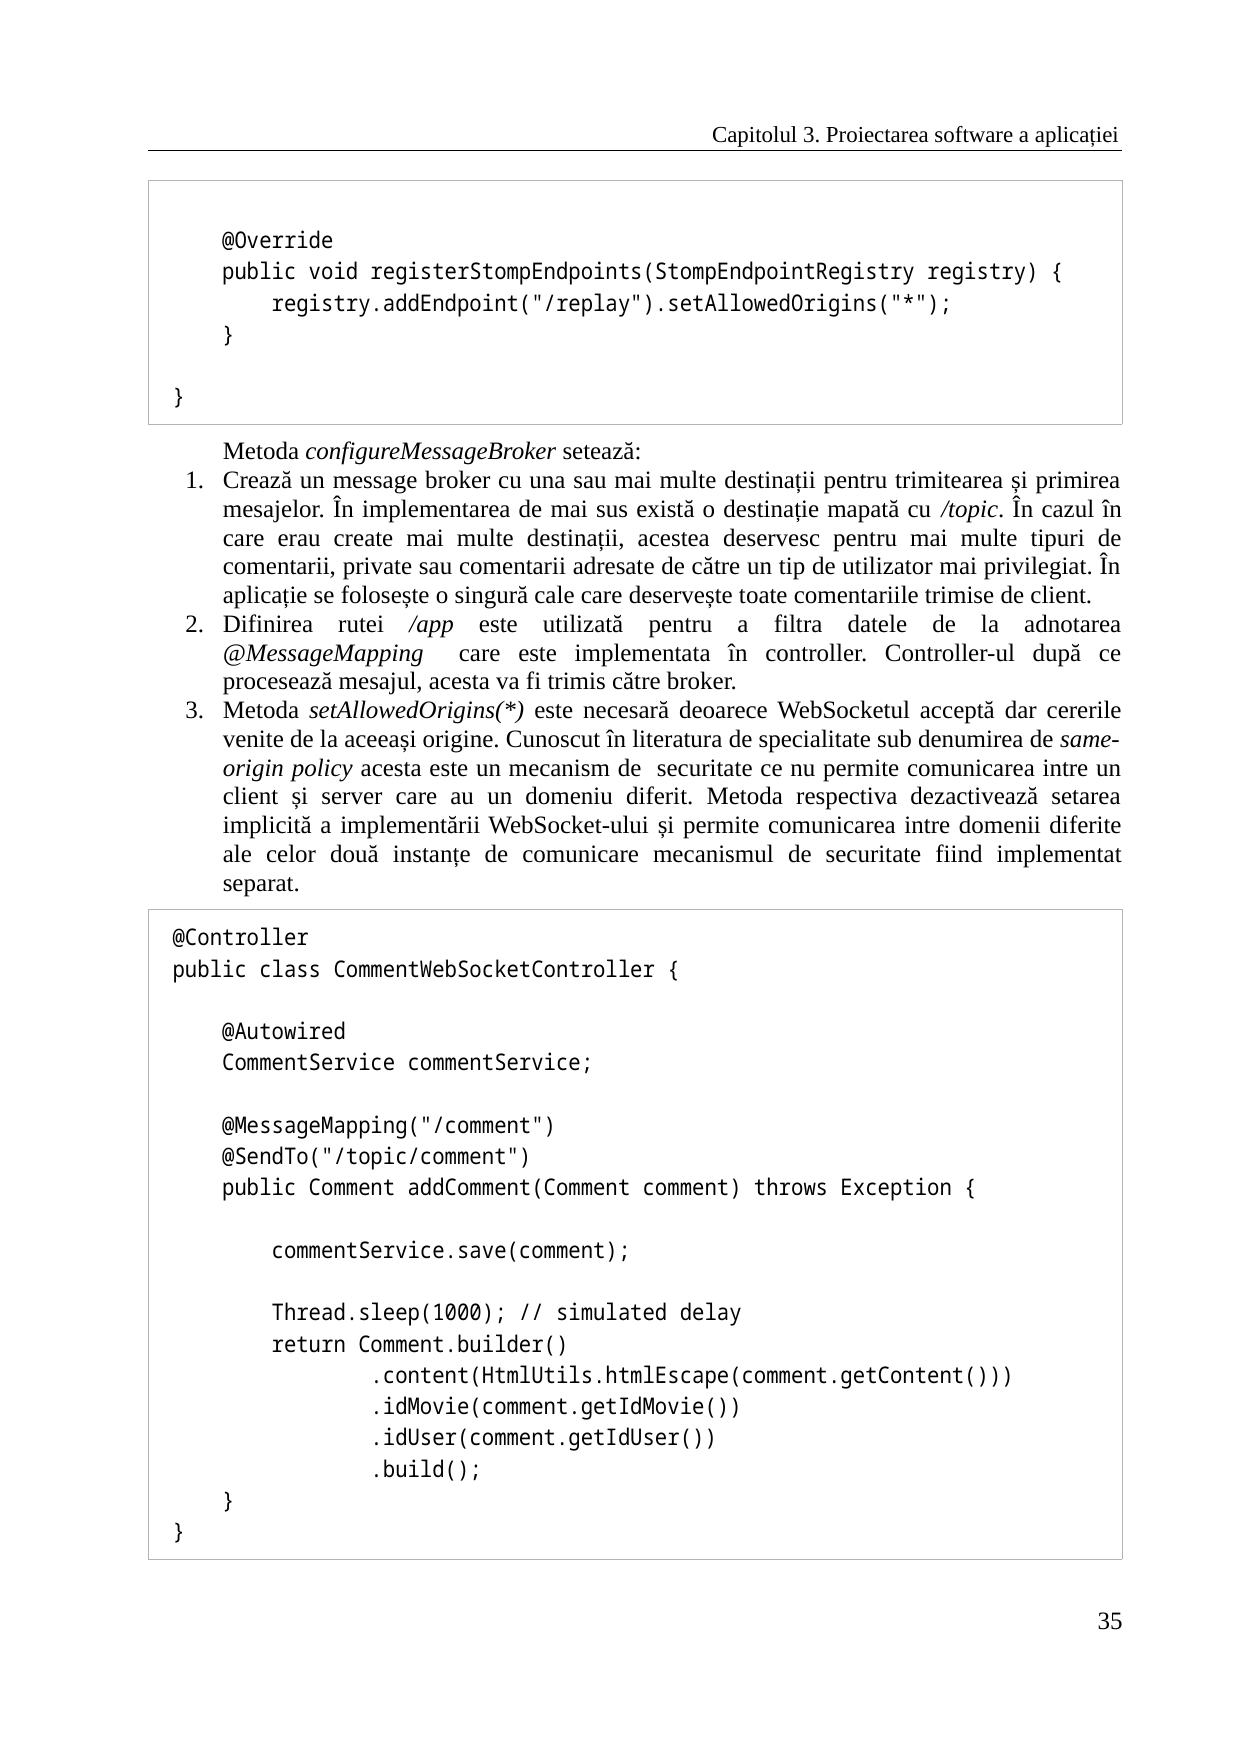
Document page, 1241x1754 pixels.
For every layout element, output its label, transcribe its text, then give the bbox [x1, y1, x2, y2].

text registry.addEndpoint("/replay").setAllowedOrigins("*"); [149, 274, 1122, 305]
text .content(HtmlUtils.htmlEscape(comment.getContent())) [149, 1346, 1122, 1377]
text @Override [149, 211, 1122, 243]
text Thread.sleep(1000); // simulated delay [149, 1284, 1122, 1315]
text Metoda configureMessageBroker setează: [148, 436, 1122, 465]
text } [149, 305, 1122, 349]
text public class CommentWebSocketController { [149, 940, 1122, 984]
text return Comment.builder() [149, 1315, 1122, 1346]
text } [149, 368, 1122, 424]
text .build(); [149, 1440, 1122, 1471]
text CommentService commentService; [149, 1034, 1122, 1077]
text @Autowired [149, 1002, 1122, 1034]
text public void registerStompEndpoints(StompEndpointRegistry registry) { [149, 243, 1122, 274]
text @MessageMapping("/comment") [149, 1096, 1122, 1127]
list Crează un message broker cu una sau mai multe destinații pentru trimitearea și primirea mesajelor. În implementarea de mai sus există o destinație mapată cu /topic. În cazul în care erau create mai multe destinații, acestea deservesc pentru mai multe tipuri de comentarii, private sau comentarii adresate de către un tip de utilizator mai privilegiat. În aplicație se folosește o singură cale care deservește toate comentariile trimise de client. [185, 465, 1122, 609]
text @SendTo("/topic/comment") [149, 1127, 1122, 1159]
text public Comment addComment(Comment comment) throws Exception { [149, 1159, 1122, 1202]
text @Controller [149, 910, 1122, 940]
text } [149, 1471, 1122, 1502]
text .idUser(comment.getIdUser()) [149, 1409, 1122, 1440]
text } [149, 1502, 1122, 1559]
list Metoda setAllowedOrigins(*) este necesară deoarece WebSocketul acceptă dar cererile venite de la aceeași origine. Cunoscut în literatura de specialitate sub denumirea de same-origin policy acesta este un mecanism de securitate ce nu permite comunicarea intre un client și server care au un domeniu diferit. Metoda respectiva dezactivează setarea implicită a implementării WebSocket-ului și permite comunicarea intre domenii diferite ale celor două instanțe de comunicare mecanismul de securitate fiind implementat separat. [185, 695, 1122, 896]
list Difinirea rutei /app este utilizată pentru a filtra datele de la adnotarea @MessageMapping care este implementata în controller. Controller-ul după ce procesează mesajul, acesta va fi trimis către broker. [185, 609, 1122, 695]
text commentService.save(comment); [149, 1221, 1122, 1265]
text .idMovie(comment.getIdMovie()) [149, 1377, 1122, 1409]
